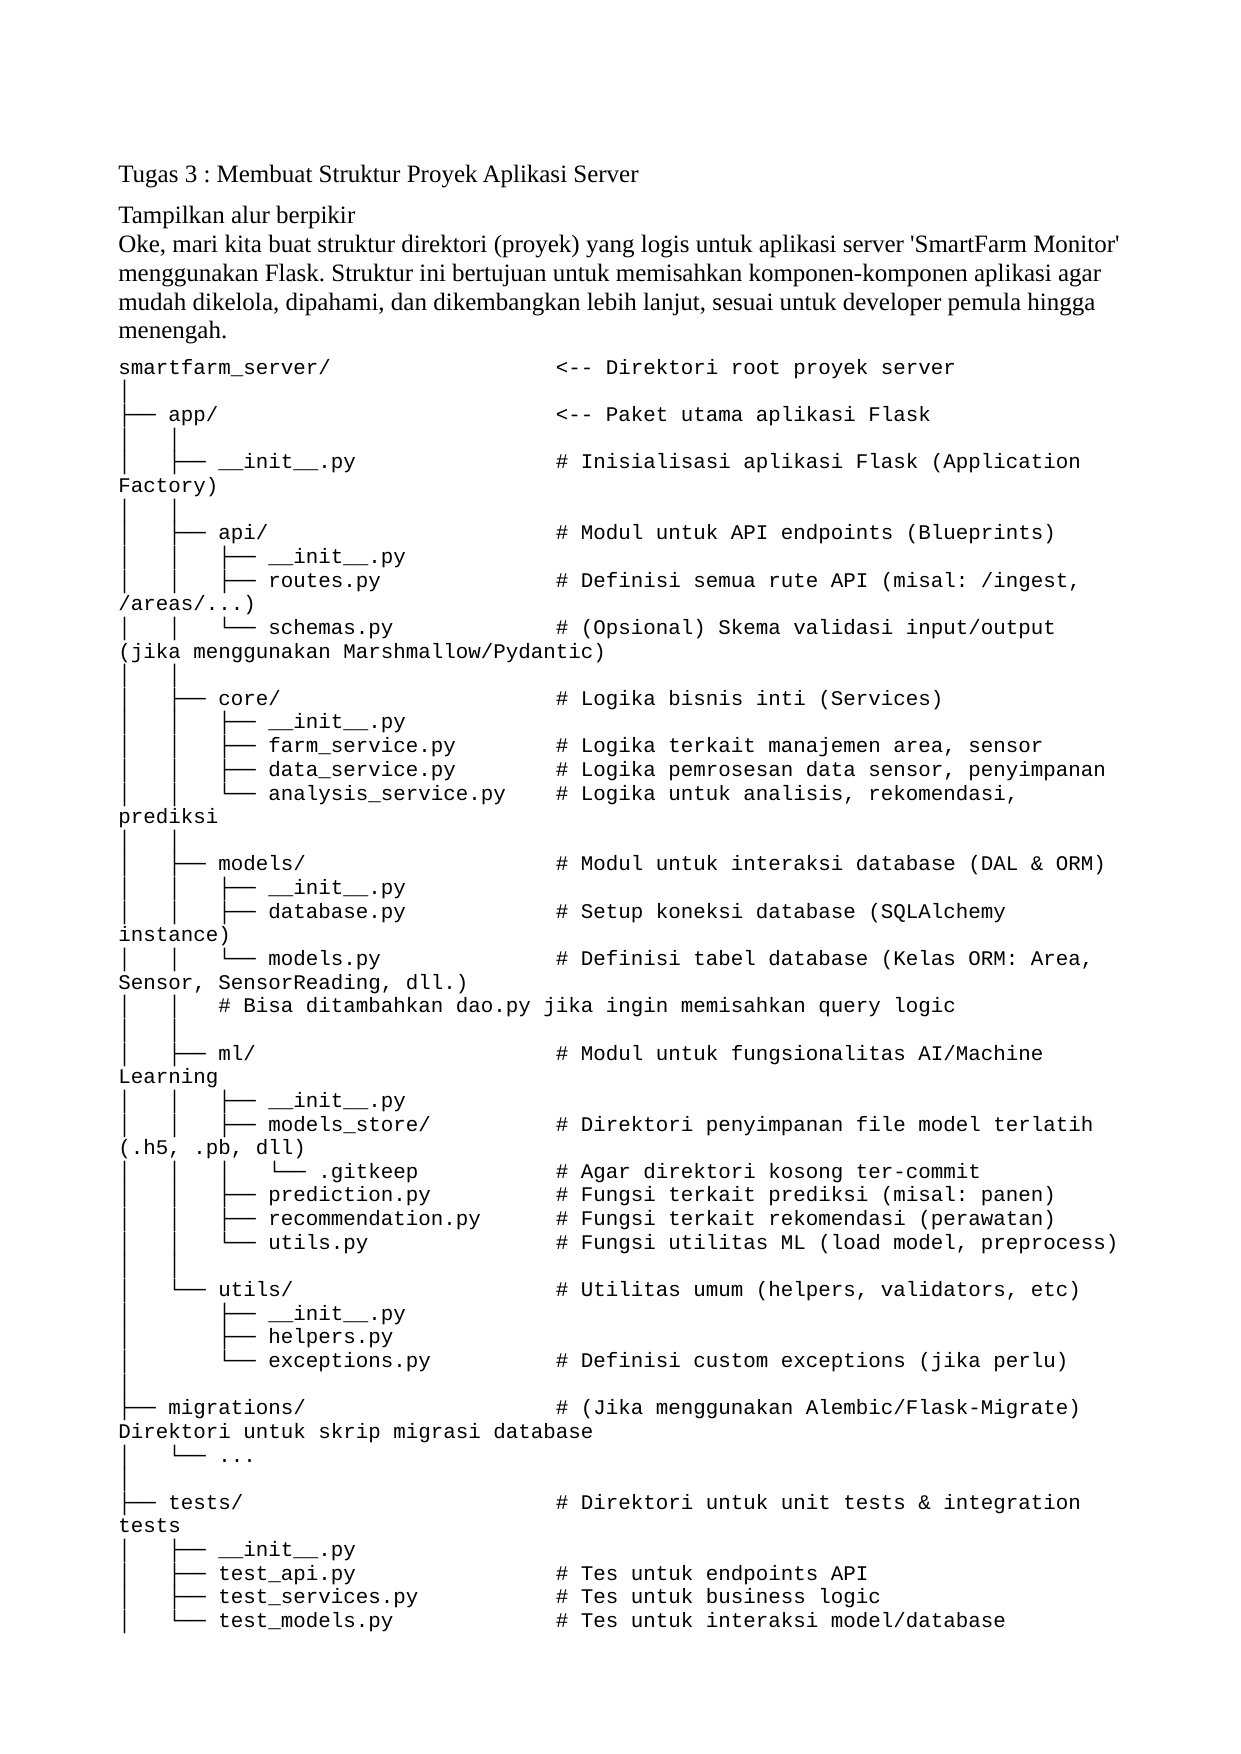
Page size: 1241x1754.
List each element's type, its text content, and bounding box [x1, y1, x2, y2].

text Tampilkan alur berpikir [118, 201, 1122, 229]
text │ ├── ml/ # Modul untuk fungsionalitas AI/Machine Learning [118, 1043, 1122, 1090]
text │ │ [118, 499, 124, 522]
text │ │ [175, 428, 1122, 451]
text ├── app/ <-- Paket utama aplikasi Flask [118, 404, 1122, 428]
text │ └── exceptions.py # Definisi custom exceptions (jika perlu) [118, 1350, 1122, 1374]
text │ │ ├── __init__.py [118, 877, 1122, 901]
text │ ├── core/ # Logika bisnis inti (Services) [175, 688, 1122, 712]
text │ ├── test_api.py # Tes untuk endpoints API [175, 1563, 1122, 1586]
text ├── tests/ # Direktori untuk unit tests & integration tests [118, 1492, 1122, 1539]
text smartfarm_server/ <-- Direktori root proyek server [118, 357, 1122, 381]
text │ │ [125, 499, 174, 522]
text ├── migrations/ # (Jika menggunakan Alembic/Flask-Migrate) Direktori untuk skrip migrasi database [118, 1397, 1122, 1444]
text │ │ └── schemas.py # (Opsional) Skema validasi input/output (jika menggunakan Marshmallow/Pydantic) [118, 617, 1122, 664]
text │ │ [125, 830, 174, 853]
text │ │ ├── __init__.py [125, 1090, 174, 1113]
text Oke, mari kita buat struktur direktori (proyek) yang logis untuk aplikasi server 'SmartFarm Monitor' menggunakan Flask. Struktur ini bertujuan untuk memisahkan komponen-komponen aplikasi agar mudah dikelola, dipahami, dan dikembangkan lebih lanjut, sesuai untuk developer pemula hingga menengah. [118, 229, 1122, 344]
text │ [118, 381, 1122, 404]
text │ ├── helpers.py [118, 1326, 1122, 1350]
text │ │ ├── farm_service.py # Logika terkait manajemen area, sensor [118, 735, 1122, 759]
text │ │ ├── database.py # Setup koneksi database (SQLAlchemy instance) [118, 901, 1122, 948]
text │ │ ├── __init__.py [118, 546, 1122, 570]
text │ │ ├── __init__.py [118, 712, 1122, 735]
text │ [125, 1374, 1122, 1397]
text │ │ ├── models_store/ # Direktori penyimpanan file model terlatih (.h5, .pb, dll) [118, 1113, 1122, 1161]
text │ │ ├── data_service.py # Logika pemrosesan data sensor, penyimpanan [225, 759, 1122, 782]
text │ ├── __init__.py # Inisialisasi aplikasi Flask (Application Factory) [118, 451, 1122, 499]
text │ │ [125, 428, 174, 451]
text │ │ [118, 830, 124, 853]
text │ │ └── models.py # Definisi tabel database (Kelas ORM: Area, Sensor, SensorReading, dll.) [118, 948, 1122, 995]
text │ [118, 1374, 124, 1397]
text │ [118, 1468, 1122, 1492]
text │ │ [118, 1019, 1122, 1043]
text │ ├── core/ # Logika bisnis inti (Services) [125, 688, 174, 712]
text │ ├── __init__.py [118, 1539, 1122, 1563]
text │ │ [118, 664, 1122, 688]
text │ │ # Bisa ditambahkan dao.py jika ingin memisahkan query logic [118, 995, 1122, 1019]
text │ │ └── analysis_service.py # Logika untuk analisis, rekomendasi, prediksi [118, 782, 1122, 830]
text │ ├── test_api.py # Tes untuk endpoints API [125, 1563, 174, 1586]
text │ │ ├── routes.py # Definisi semua rute API (misal: /ingest, /areas/...) [118, 570, 1122, 617]
text │ │ └── utils.py # Fungsi utilitas ML (load model, preprocess) [175, 1232, 1122, 1255]
text │ └── test_models.py # Tes untuk interaksi model/database [118, 1610, 1122, 1634]
text │ │ [175, 830, 1122, 853]
text │ ├── __init__.py [125, 1303, 224, 1326]
text │ ├── test_services.py # Tes untuk business logic [118, 1586, 1122, 1610]
text │ │ ├── __init__.py [225, 1090, 1122, 1113]
text │ └── ... [118, 1444, 1122, 1468]
text │ │ │ └── .gitkeep # Agar direktori kosong ter-commit [175, 1161, 224, 1184]
text │ │ │ └── .gitkeep # Agar direktori kosong ter-commit [225, 1161, 1122, 1184]
text │ │ [118, 428, 124, 451]
text │ │ ├── __init__.py [175, 1090, 224, 1113]
text │ │ │ └── .gitkeep # Agar direktori kosong ter-commit [125, 1161, 174, 1184]
text │ ├── __init__.py [225, 1303, 1122, 1326]
text │ └── utils/ # Utilitas umum (helpers, validators, etc) [118, 1279, 1122, 1303]
text │ │ [118, 1255, 1122, 1279]
text │ ├── models/ # Modul untuk interaksi database (DAL & ORM) [118, 853, 1122, 877]
text Tugas 3 : Membuat Struktur Proyek Aplikasi Server [118, 159, 1122, 188]
text │ │ ├── prediction.py # Fungsi terkait prediksi (misal: panen) [118, 1184, 1122, 1208]
text │ │ [175, 499, 1122, 522]
text │ │ ├── recommendation.py # Fungsi terkait rekomendasi (perawatan) [118, 1208, 1122, 1232]
text │ ├── api/ # Modul untuk API endpoints (Blueprints) [118, 522, 1122, 546]
